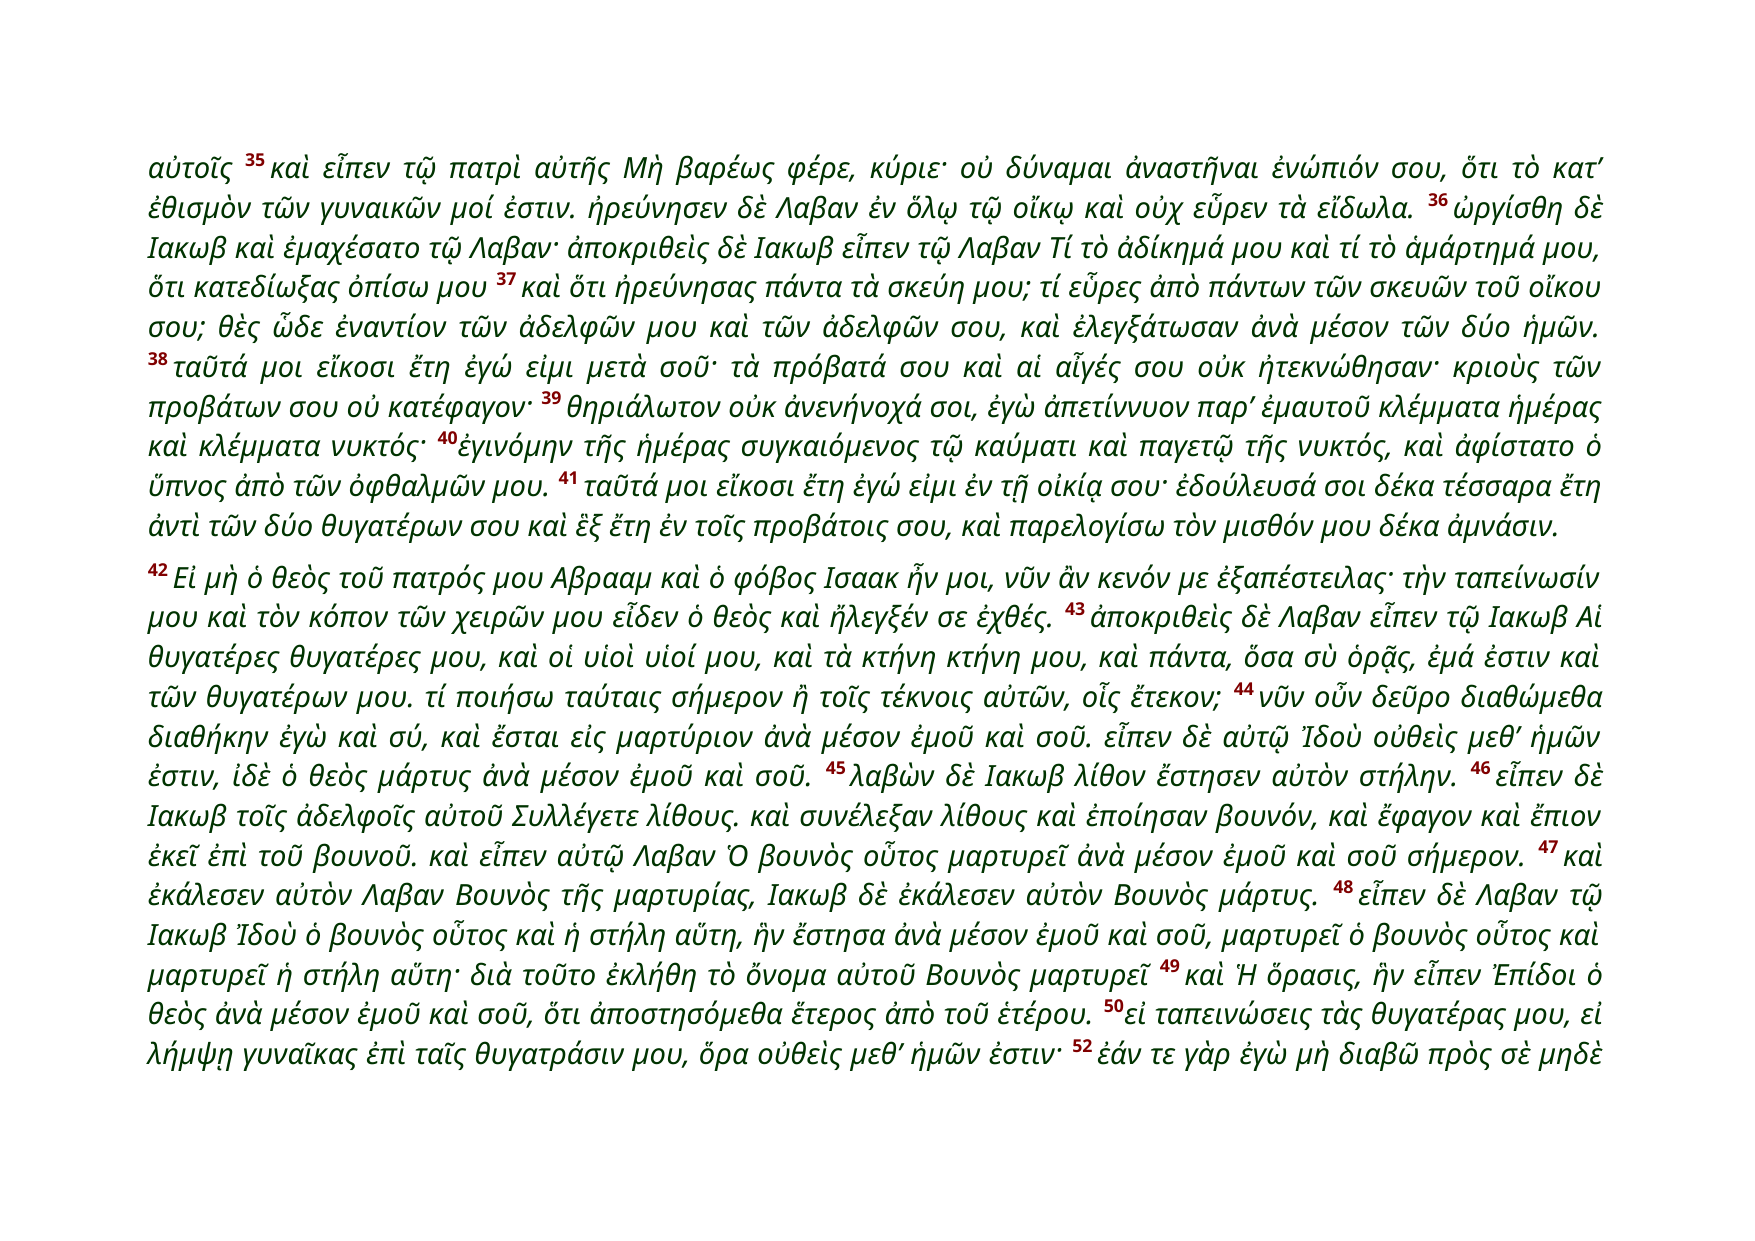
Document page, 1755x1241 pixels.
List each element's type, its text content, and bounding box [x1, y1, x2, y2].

text αὐτοῖς 35 καὶ εἶπεν τῷ πατρὶ αὐτῆς Μὴ βαρέως φέρε, κύριε· οὐ δύναμαι ἀναστῆναι ἐνώπιόν σου, ὅτι τὸ κατ’ ἐθισμὸν τῶν γυναικῶν μοί ἐστιν. ἠρεύνησεν δὲ Λαβαν ἐν ὅλῳ τῷ οἴκῳ καὶ οὐχ εὗρεν τὰ εἴδωλα. 36 ὠργίσθη δὲ Ιακωβ καὶ ἐμαχέσατο τῷ Λαβαν· ἀποκριθεὶς δὲ Ιακωβ εἶπεν τῷ Λαβαν Τί τὸ ἀδίκημά μου καὶ τί τὸ ἁμάρτημά μου, ὅτι κατεδίωξας ὀπίσω μου 37 καὶ ὅτι ἠρεύνησας πάντα τὰ σκεύη μου; τί εὗρες ἀπὸ πάντων τῶν σκευῶν τοῦ οἴκου σου; θὲς ὧδε ἐναντίον τῶν ἀδελφῶν μου καὶ τῶν ἀδελφῶν σου, καὶ ἐλεγξάτωσαν ἀνὰ μέσον τῶν δύο ἡμῶν. 38 ταῦτά μοι εἴκοσι ἔτη ἐγώ εἰμι μετὰ σοῦ· τὰ πρόβατά σου καὶ αἱ αἶγές σου οὐκ ἠτεκνώθησαν· κριοὺς τῶν προβάτων σου οὐ κατέφαγον· 39 θηριάλωτον οὐκ ἀνενήνοχά σοι, ἐγὼ ἀπετίννυον παρ’ ἐμαυτοῦ κλέμματα ἡμέρας καὶ κλέμματα νυκτός· 40ἐγινόμην τῆς ἡμέρας συγκαιόμενος τῷ καύματι καὶ παγετῷ τῆς νυκτός, καὶ ἀφίστατο ὁ ὕπνος ἀπὸ τῶν ὀφθαλμῶν μου. 41 ταῦτά μοι εἴκοσι ἔτη ἐγώ εἰμι ἐν τῇ οἰκίᾳ σου· ἐδούλευσά σοι δέκα τέσσαρα ἔτη ἀντὶ τῶν δύο θυγατέρων σου καὶ ἓξ ἔτη ἐν τοῖς προβάτοις σου, καὶ παρελογίσω τὸν μισθόν μου δέκα ἀμνάσιν. [148, 148, 1606, 544]
text 42 Εἰ μὴ ὁ θεὸς τοῦ πατρός μου Αβρααμ καὶ ὁ φόβος Ισαακ ἦν μοι, νῦν ἂν κενόν με ἐξαπέστειλας· τὴν ταπείνωσίν μου καὶ τὸν κόπον τῶν χειρῶν μου εἶδεν ὁ θεὸς καὶ ἤλεγξέν σε ἐχθές. 43 ἀποκριθεὶς δὲ Λαβαν εἶπεν τῷ Ιακωβ Αἱ θυγατέρες θυγατέρες μου, καὶ οἱ υἱοὶ υἱοί μου, καὶ τὰ κτήνη κτήνη μου, καὶ πάντα, ὅσα σὺ ὁρᾷς, ἐμά ἐστιν καὶ τῶν θυγατέρων μου. τί ποιήσω ταύταις σήμερον ἢ τοῖς τέκνοις αὐτῶν, οἷς ἔτεκον; 44 νῦν οὖν δεῦρο διαθώμεθα διαθήκην ἐγὼ καὶ σύ, καὶ ἔσται εἰς μαρτύριον ἀνὰ μέσον ἐμοῦ καὶ σοῦ. εἶπεν δὲ αὐτῷ Ἰδοὺ οὐθεὶς μεθ’ ἡμῶν ἐστιν, ἰδὲ ὁ θεὸς μάρτυς ἀνὰ μέσον ἐμοῦ καὶ σοῦ. 45 λαβὼν δὲ Ιακωβ λίθον ἔστησεν αὐτὸν στήλην. 46 εἶπεν δὲ Ιακωβ τοῖς ἀδελφοῖς αὐτοῦ Συλλέγετε λίθους. καὶ συνέλεξαν λίθους καὶ ἐποίησαν βουνόν, καὶ ἔφαγον καὶ ἔπιον ἐκεῖ ἐπὶ τοῦ βουνοῦ. καὶ εἶπεν αὐτῷ Λαβαν Ὁ βουνὸς οὗτος μαρτυρεῖ ἀνὰ μέσον ἐμοῦ καὶ σοῦ σήμερον. 47 καὶ ἐκάλεσεν αὐτὸν Λαβαν Βουνὸς τῆς μαρτυρίας, Ιακωβ δὲ ἐκάλεσεν αὐτὸν Βουνὸς μάρτυς. 48 εἶπεν δὲ Λαβαν τῷ Ιακωβ Ἰδοὺ ὁ βουνὸς οὗτος καὶ ἡ στήλη αὕτη, ἣν ἔστησα ἀνὰ μέσον ἐμοῦ καὶ σοῦ, μαρτυρεῖ ὁ βουνὸς οὗτος καὶ μαρτυρεῖ ἡ στήλη αὕτη· διὰ τοῦτο ἐκλήθη τὸ ὄνομα αὐτοῦ Βουνὸς μαρτυρεῖ 49 καὶ Ἡ ὅρασις, ἣν εἶπεν Ἐπίδοι ὁ θεὸς ἀνὰ μέσον ἐμοῦ καὶ σοῦ, ὅτι ἀποστησόμεθα ἕτερος ἀπὸ τοῦ ἑτέρου. 50εἰ ταπεινώσεις τὰς θυγατέρας μου, εἰ λήμψῃ γυναῖκας ἐπὶ ταῖς θυγατράσιν μου, ὅρα οὐθεὶς μεθ’ ἡμῶν ἐστιν· 52 ἐάν τε γὰρ ἐγὼ μὴ διαβῶ πρὸς σὲ μηδὲ [148, 557, 1606, 1073]
